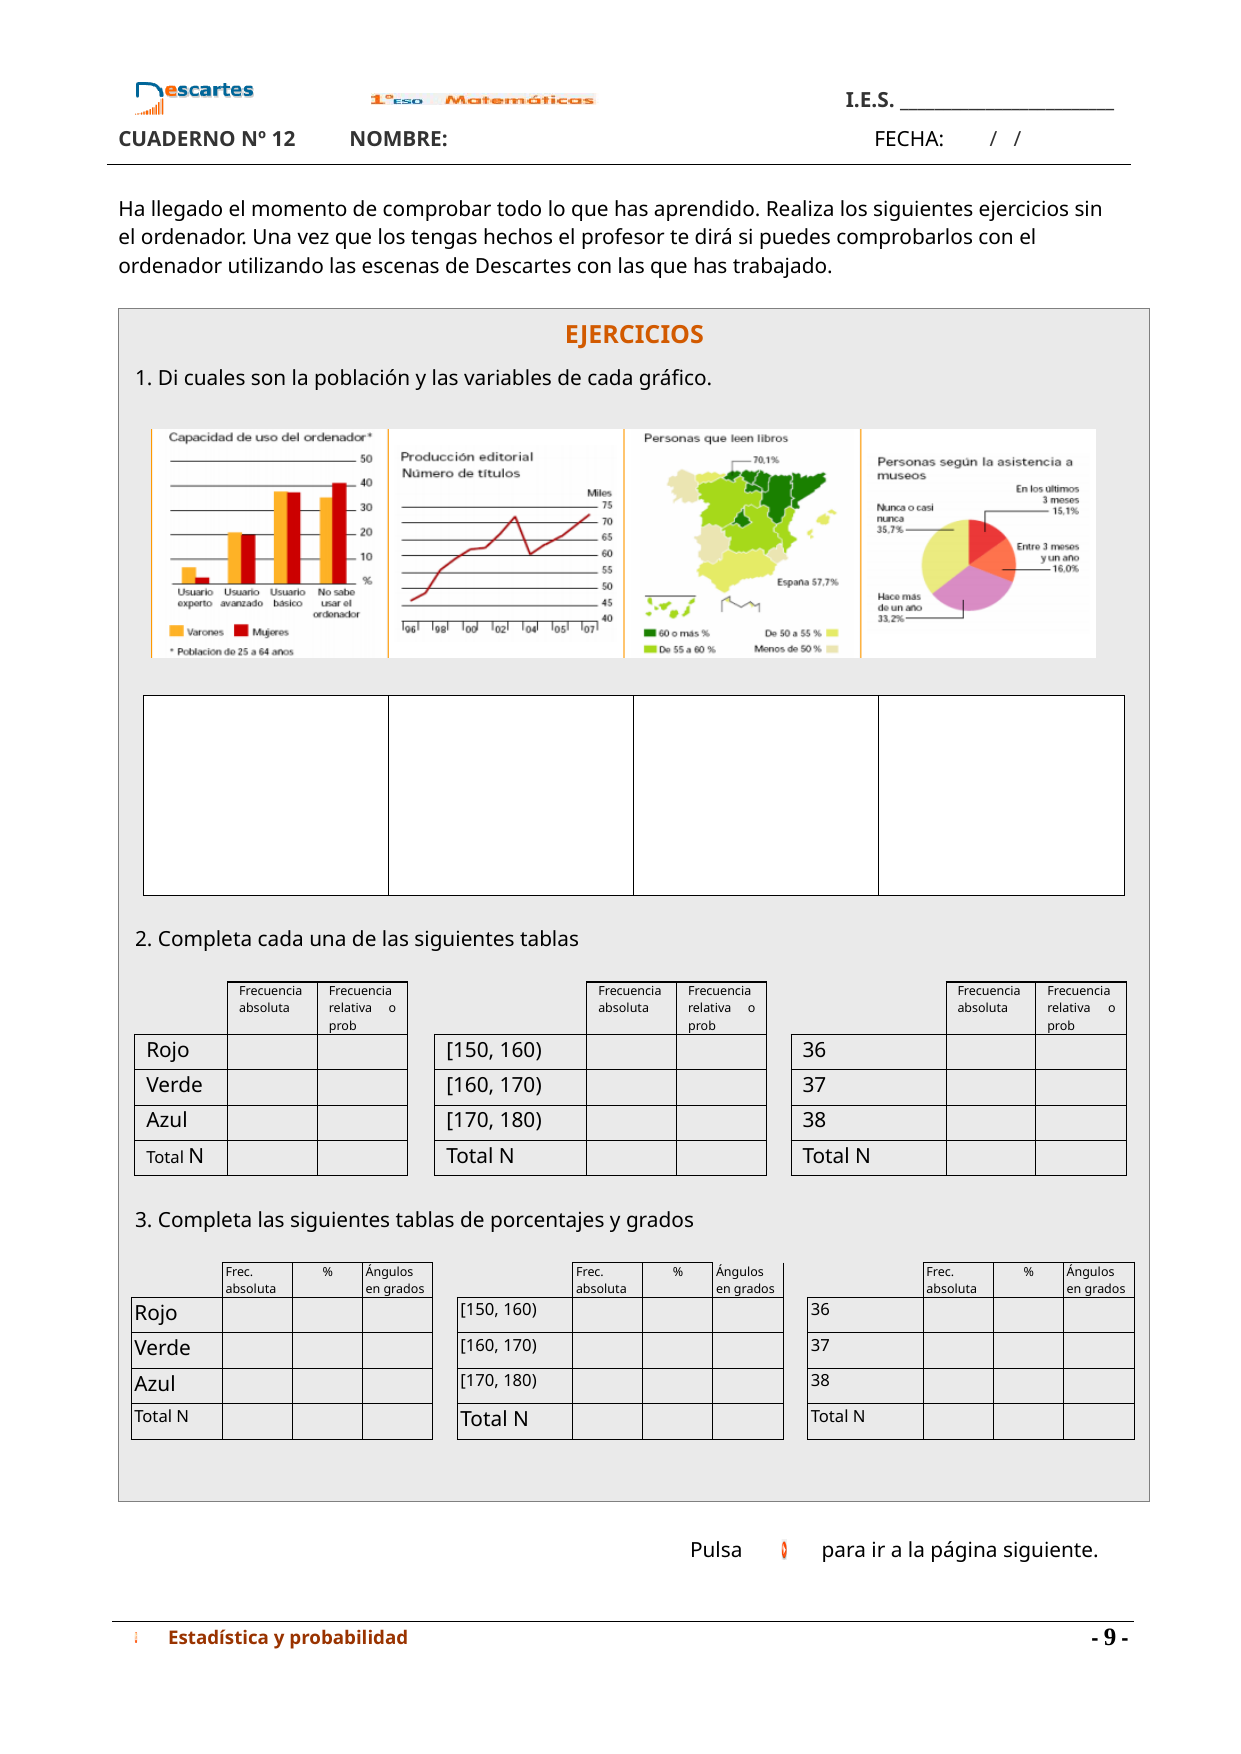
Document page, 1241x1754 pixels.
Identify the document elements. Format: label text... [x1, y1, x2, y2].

table_cell Total N [435, 1141, 586, 1175]
table_cell [643, 1369, 712, 1403]
table_cell [433, 1332, 457, 1368]
table_cell Rojo [132, 1298, 222, 1332]
table_cell [713, 1404, 783, 1438]
table_header [784, 1262, 808, 1297]
table_cell 38 [792, 1106, 946, 1140]
table_header Ángulos en grados [713, 1262, 783, 1297]
table_cell 37 [792, 1070, 946, 1104]
table_cell [677, 1035, 766, 1069]
table_cell [994, 1369, 1063, 1403]
table_cell [170, 180) [458, 1369, 572, 1403]
table_cell [994, 1333, 1063, 1368]
table_cell [573, 1404, 642, 1438]
table_cell 36 [792, 1035, 946, 1069]
table_cell [573, 1369, 642, 1403]
table_cell Total N [458, 1404, 572, 1438]
table_header [408, 981, 435, 1034]
table_header Ángulos en grados [363, 1263, 432, 1297]
table_cell [677, 1070, 766, 1104]
table_cell [924, 1333, 993, 1368]
table_header Frec. absoluta [924, 1263, 993, 1297]
table_cell [677, 1106, 766, 1140]
table_cell [573, 1333, 642, 1368]
table_cell Azul [132, 1369, 222, 1403]
table_cell [223, 1333, 292, 1368]
table_header Frecuencia relativa o prob [1036, 983, 1126, 1034]
table_cell [947, 1141, 1035, 1175]
table_cell [363, 1298, 432, 1332]
table_header [808, 1262, 923, 1297]
table_header Frecuencia relativa o prob [318, 983, 407, 1034]
table_cell [587, 1035, 676, 1069]
table_cell [924, 1369, 993, 1403]
table_header [135, 981, 227, 1034]
table_cell [994, 1298, 1063, 1332]
table_cell [318, 1070, 407, 1104]
table_cell [1036, 1035, 1126, 1069]
table_cell [408, 1034, 434, 1069]
table_cell [1064, 1369, 1134, 1403]
table_header % [293, 1263, 362, 1297]
table_cell [947, 1070, 1035, 1104]
table_header Frecuencia absoluta [587, 983, 676, 1034]
table_cell [318, 1141, 407, 1175]
picture [371, 93, 599, 105]
table_cell [784, 1332, 807, 1368]
table_cell [433, 1403, 457, 1438]
table_cell [1064, 1404, 1134, 1438]
table_cell Rojo [135, 1035, 227, 1069]
text 1. Di cuales son la población y las variables de cada gráfico. [135, 363, 1133, 392]
table_cell [293, 1298, 362, 1332]
table_cell [784, 1297, 807, 1332]
table_cell [1064, 1333, 1134, 1368]
table_cell [433, 1297, 457, 1332]
table_cell [587, 1141, 676, 1175]
table_header Frecuencia absoluta [228, 983, 317, 1034]
table_cell Verde [132, 1333, 222, 1368]
table_cell Total N [792, 1141, 946, 1175]
table_cell Azul [135, 1106, 227, 1140]
picture [134, 1631, 138, 1643]
table_cell [1064, 1298, 1134, 1332]
table_cell 36 [808, 1298, 923, 1332]
table_cell [223, 1298, 292, 1332]
table_header [131, 1262, 222, 1297]
table_cell [587, 1070, 676, 1104]
table_header [634, 696, 878, 895]
table_cell [293, 1333, 362, 1368]
table_cell [767, 1105, 791, 1140]
table_header [791, 981, 946, 1034]
table_header [144, 696, 388, 895]
table_cell [433, 1368, 457, 1403]
table_cell [293, 1404, 362, 1438]
table_header [435, 981, 586, 1034]
subtitle EJERCICIOS [135, 317, 1133, 351]
table_cell [767, 1034, 791, 1069]
table_cell [318, 1106, 407, 1140]
table_cell [767, 1069, 791, 1104]
table_cell [587, 1106, 676, 1140]
table_cell [643, 1404, 712, 1438]
table_header [433, 1262, 457, 1297]
table_cell [228, 1035, 317, 1069]
table_header % [643, 1263, 712, 1297]
table_header [767, 981, 791, 1034]
table_cell [363, 1333, 432, 1368]
table_header % [994, 1263, 1063, 1297]
text Ha llegado el momento de comprobar todo lo que has aprendido. Realiza los siguientes ejercicios sin el ordenador. Una vez que los tengas hechos el profesor te dirá si puedes comprobarlos con el ordenador utilizando las escenas de Descartes con las que has trabajado. [118, 194, 1122, 279]
table_header Frecuencia relativa o prob [677, 983, 766, 1034]
table_header [759, 1531, 816, 1569]
table_cell [924, 1404, 993, 1438]
table_cell [170, 180) [435, 1106, 586, 1140]
table_cell [318, 1035, 407, 1069]
table_cell [1036, 1141, 1126, 1175]
table_cell Total N [135, 1141, 227, 1175]
picture [151, 429, 1096, 658]
table_header [879, 696, 1124, 895]
table_header [457, 1262, 572, 1297]
table_cell [713, 1369, 783, 1403]
text 2. Completa cada una de las siguientes tablas [135, 924, 1133, 953]
table_header [112, 1531, 684, 1569]
table_cell [228, 1070, 317, 1104]
table_cell [363, 1369, 432, 1403]
table_cell [947, 1035, 1035, 1069]
table_cell [150, 160) [458, 1298, 572, 1332]
table_header Frecuencia absoluta [947, 983, 1035, 1034]
table_cell 37 [808, 1333, 923, 1368]
table_cell Total N [132, 1404, 222, 1438]
table_cell [408, 1105, 434, 1140]
picture [134, 82, 257, 115]
table_cell [160, 170) [458, 1333, 572, 1368]
table_header Frec. absoluta [223, 1263, 292, 1297]
table_cell Total N [808, 1404, 923, 1438]
text 3. Completa las siguientes tablas de porcentajes y grados [135, 1205, 1133, 1233]
table_header Pulsa [684, 1531, 759, 1569]
table_cell [924, 1298, 993, 1332]
table_cell [408, 1140, 434, 1175]
table_cell 38 [808, 1369, 923, 1403]
table_cell [643, 1333, 712, 1368]
picture [781, 1539, 787, 1560]
table_cell [713, 1333, 783, 1368]
table_cell [767, 1140, 791, 1175]
table_cell [643, 1298, 712, 1332]
table_cell [573, 1298, 642, 1332]
table_cell [784, 1368, 807, 1403]
table_cell [363, 1404, 432, 1438]
table_header Ángulos en grados [1064, 1263, 1134, 1297]
table_cell [228, 1141, 317, 1175]
table_cell [1036, 1106, 1126, 1140]
table_header [389, 696, 633, 895]
table_cell Verde [135, 1070, 227, 1104]
table_cell [784, 1403, 807, 1438]
table_cell [713, 1298, 783, 1332]
table_cell [408, 1069, 434, 1104]
table_header Frec. absoluta [573, 1263, 642, 1297]
table_cell [150, 160) [435, 1035, 586, 1069]
table_header para ir a la página siguiente. [816, 1531, 1134, 1569]
table_cell [160, 170) [435, 1070, 586, 1104]
table_cell [293, 1369, 362, 1403]
table_cell [223, 1369, 292, 1403]
table_cell [994, 1404, 1063, 1438]
table_cell [223, 1404, 292, 1438]
table_cell [677, 1141, 766, 1175]
table_cell [947, 1106, 1035, 1140]
table_cell [1036, 1070, 1126, 1104]
table_cell [228, 1106, 317, 1140]
